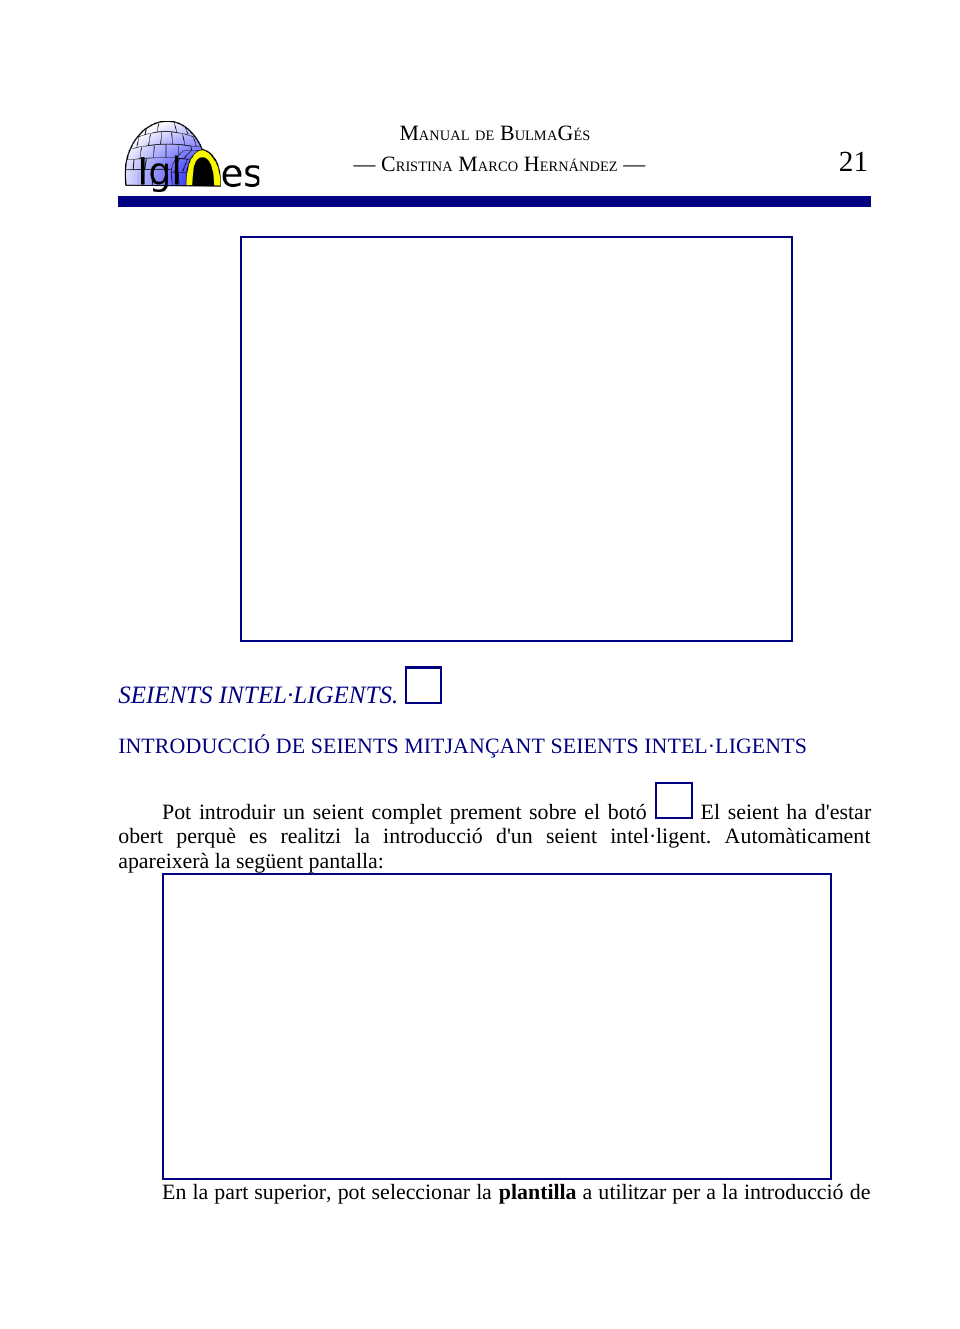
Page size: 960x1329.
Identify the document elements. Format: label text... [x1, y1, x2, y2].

text En la part superior, pot seleccionar la plantilla a utilitzar per a la introducció de [118, 1180, 871, 1204]
text Pot introduir un seient complet prement sobre el botó El seient ha d'estar obert perquè es realitzi la introducció d'un seient intel·ligent. Automàticament apareixerà la següent pantalla: [118, 782, 871, 873]
picture [124, 121, 260, 192]
text SEIENTS INTEL·LIGENTS. [118, 666, 871, 709]
text INTRODUCCIÓ DE SEIENTS MITJANÇANT SEIENTS INTEL·LIGENTS [118, 733, 871, 758]
